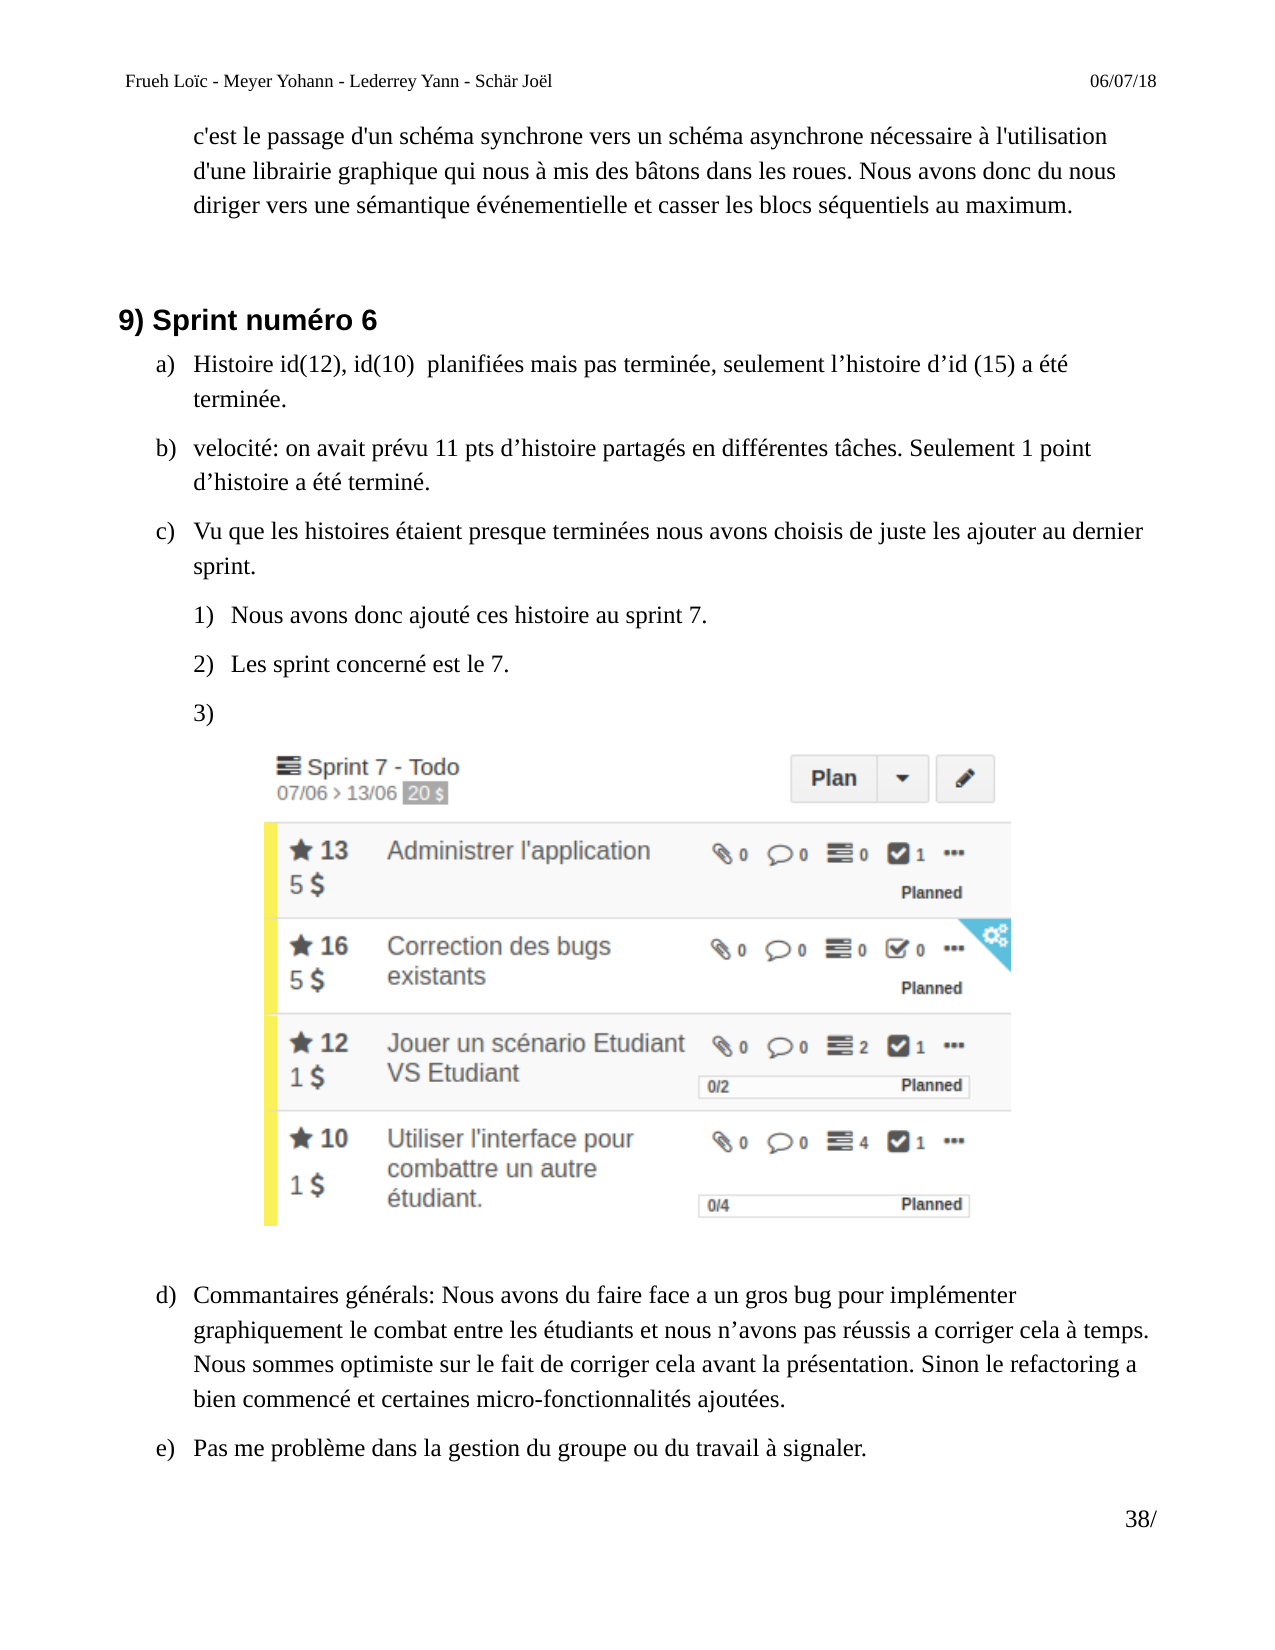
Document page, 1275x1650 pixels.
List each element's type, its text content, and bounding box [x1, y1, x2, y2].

list Histoire id(12), id(10) planifiées mais pas terminée, seulement l’histoire d’id (15) a été terminée. [156, 349, 1157, 412]
list velocité: on avait prévu 11 pts d’histoire partagés en différentes tâches. Seulement 1 point d’histoire a été terminé. [156, 433, 1157, 496]
list Les sprint concerné est le 7. [193, 649, 1157, 678]
list c'est le passage d'un schéma synchrone vers un schéma asynchrone nécessaire à l'utilisation d'une librairie graphique qui nous à mis des bâtons dans les roues. Nous avons donc du nous diriger vers une sémantique événementielle et casser les blocs séquentiels au maximum. [156, 121, 1157, 219]
list Nous avons donc ajouté ces histoire au sprint 7. [193, 600, 1157, 629]
list Pas me problème dans la gestion du groupe ou du travail à signaler. [156, 1433, 1157, 1462]
list Vu que les histoires étaient presque terminées nous avons choisis de juste les ajouter au dernier sprint. [156, 516, 1157, 579]
list Commantaires générals: Nous avons du faire face a un gros bug pour implémenter graphiquement le combat entre les étudiants et nous n’avons pas réussis a corriger cela à temps. Nous sommes optimiste sur le fait de corriger cela avant la présentation. Sinon le refactoring a bien commencé et certaines micro-fonctionnalités ajoutées. [156, 1281, 1157, 1413]
subtitle 9) Sprint numéro 6 [118, 303, 1157, 337]
picture [264, 747, 1011, 1226]
